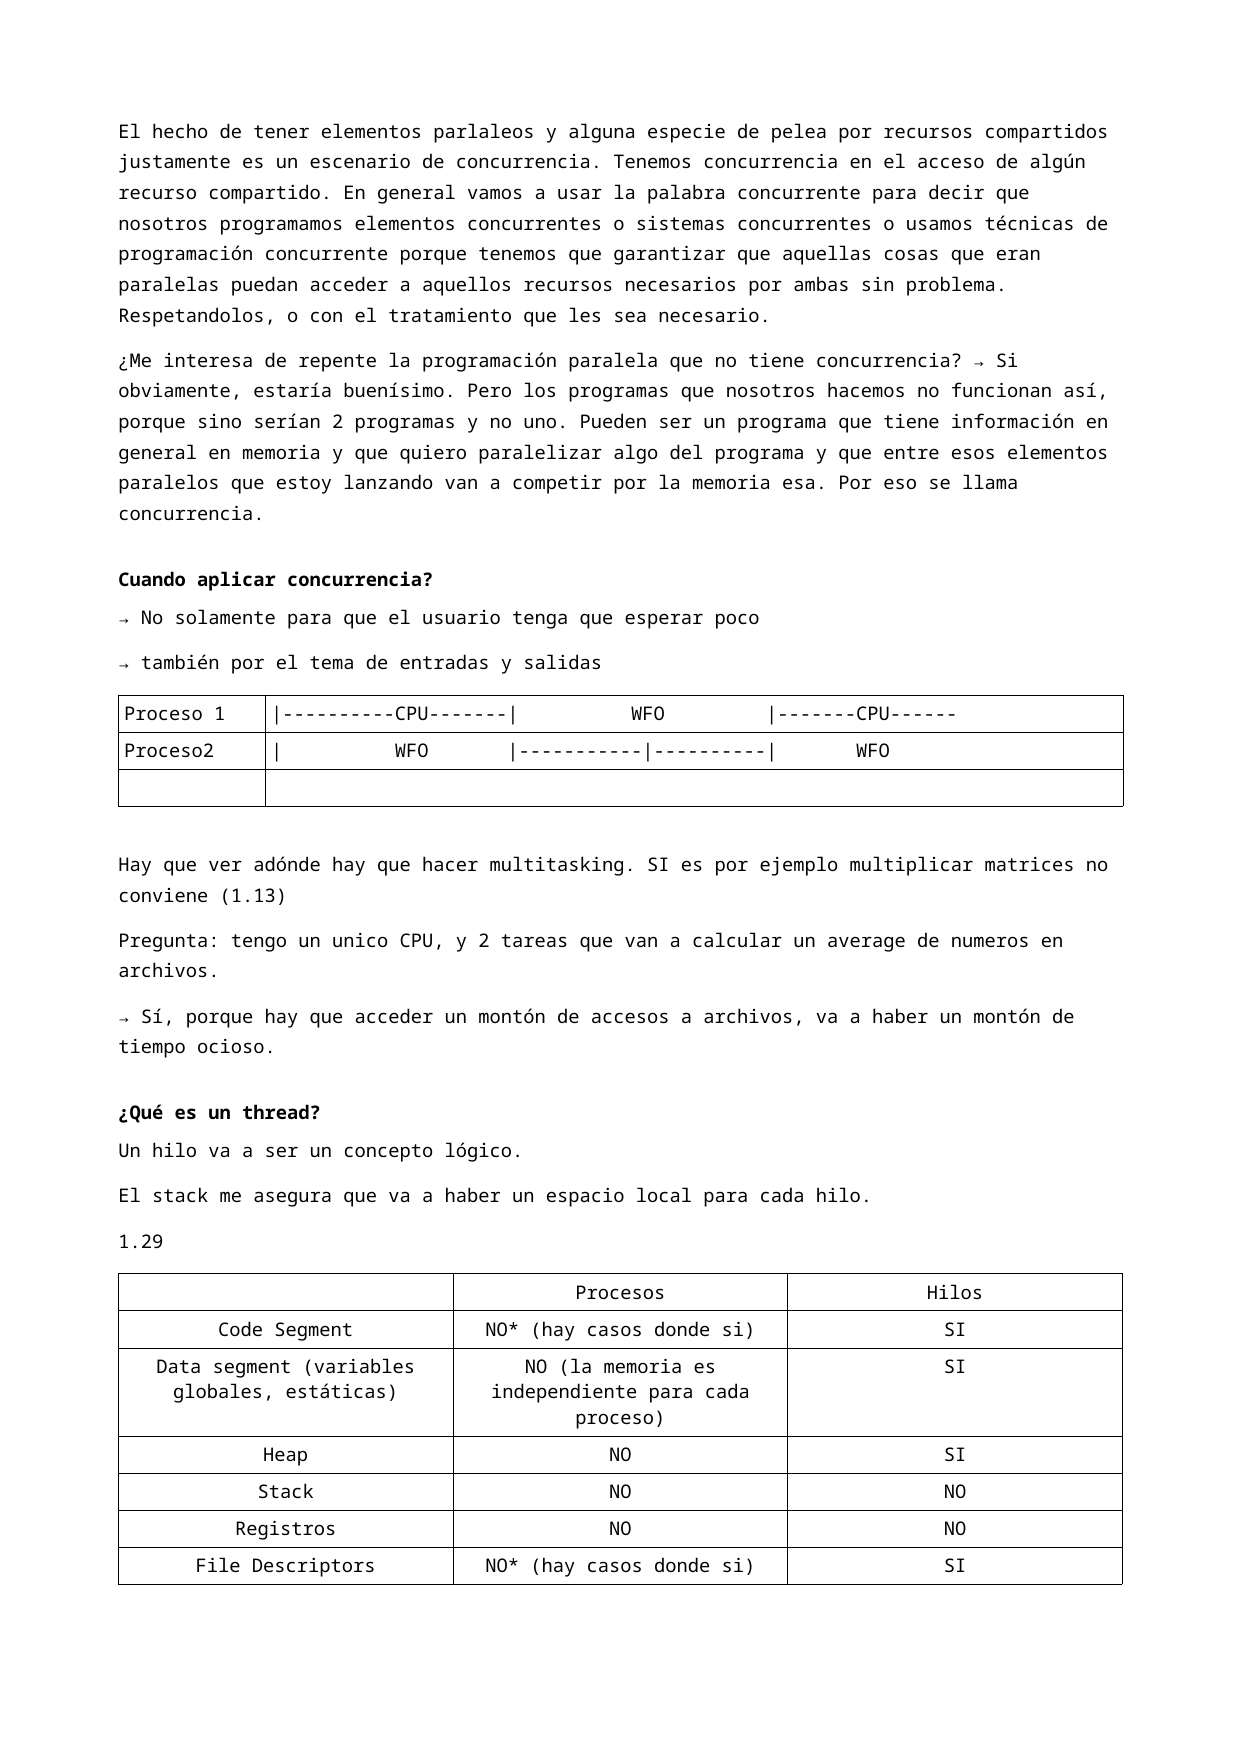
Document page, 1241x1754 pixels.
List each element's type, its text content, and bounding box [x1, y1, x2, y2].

table_cell NO [454, 1474, 787, 1510]
table_cell SI [788, 1548, 1122, 1584]
text → No solamente para que el usuario tenga que esperar poco [118, 604, 1122, 630]
table_cell [266, 770, 1123, 806]
table_header Proceso 1 [119, 696, 265, 732]
table_header [119, 1274, 453, 1310]
table_cell NO* (hay casos donde si) [454, 1548, 787, 1584]
table_cell Stack [119, 1474, 453, 1510]
table_header Procesos [454, 1274, 787, 1310]
text Hay que ver adónde hay que hacer multitasking. SI es por ejemplo multiplicar matrices no conviene (1.13) [118, 851, 1122, 907]
table_cell NO [788, 1474, 1122, 1510]
text ¿Me interesa de repente la programación paralela que no tiene concurrencia? → Si obviamente, estaría buenísimo. Pero los programas que nosotros hacemos no funcionan así, porque sino serían 2 programas y no uno. Pueden ser un programa que tiene información en general en memoria y que quiero paralelizar algo del programa y que entre esos elementos paralelos que estoy lanzando van a competir por la memoria esa. Por eso se llama concurrencia. [118, 347, 1122, 526]
table_cell SI [788, 1349, 1122, 1436]
table_cell File Descriptors [119, 1548, 453, 1584]
table_cell Data segment (variables globales, estáticas) [119, 1349, 453, 1436]
table_cell | WFO |-----------|----------| WFO [266, 733, 1123, 769]
table_header Hilos [788, 1274, 1122, 1310]
table_cell Proceso2 [119, 733, 265, 769]
text Pregunta: tengo un unico CPU, y 2 tareas que van a calcular un average de numeros en archivos. [118, 927, 1122, 983]
text Un hilo va a ser un concepto lógico. [118, 1138, 1122, 1163]
table_cell NO [788, 1511, 1122, 1547]
subtitle ¿Qué es un thread? [118, 1099, 1122, 1125]
table_cell NO (la memoria es independiente para cada proceso) [454, 1349, 787, 1436]
table_cell NO [454, 1437, 787, 1473]
table_cell NO [454, 1511, 787, 1547]
table_cell Heap [119, 1437, 453, 1473]
table_cell Code Segment [119, 1311, 453, 1347]
text El hecho de tener elementos parlaleos y alguna especie de pelea por recursos compartidos justamente es un escenario de concurrencia. Tenemos concurrencia en el acceso de algún recurso compartido. En general vamos a usar la palabra concurrente para decir que nosotros programamos elementos concurrentes o sistemas concurrentes o usamos técnicas de programación concurrente porque tenemos que garantizar que aquellas cosas que eran paralelas puedan acceder a aquellos recursos necesarios por ambas sin problema. Respetandolos, o con el tratamiento que les sea necesario. [118, 118, 1122, 327]
table_cell Registros [119, 1511, 453, 1547]
table_cell NO* (hay casos donde si) [454, 1311, 787, 1347]
text → también por el tema de entradas y salidas [118, 649, 1122, 675]
table_cell [119, 770, 265, 806]
subtitle Cuando aplicar concurrencia? [118, 566, 1122, 592]
text El stack me asegura que va a haber un espacio local para cada hilo. [118, 1183, 1122, 1208]
text → Sí, porque hay que acceder un montón de accesos a archivos, va a haber un montón de tiempo ocioso. [118, 1003, 1122, 1059]
table_header |----------CPU-------| WFO |-------CPU------ [266, 696, 1123, 732]
table_cell SI [788, 1311, 1122, 1347]
table_cell SI [788, 1437, 1122, 1473]
text 1.29 [118, 1228, 1122, 1253]
